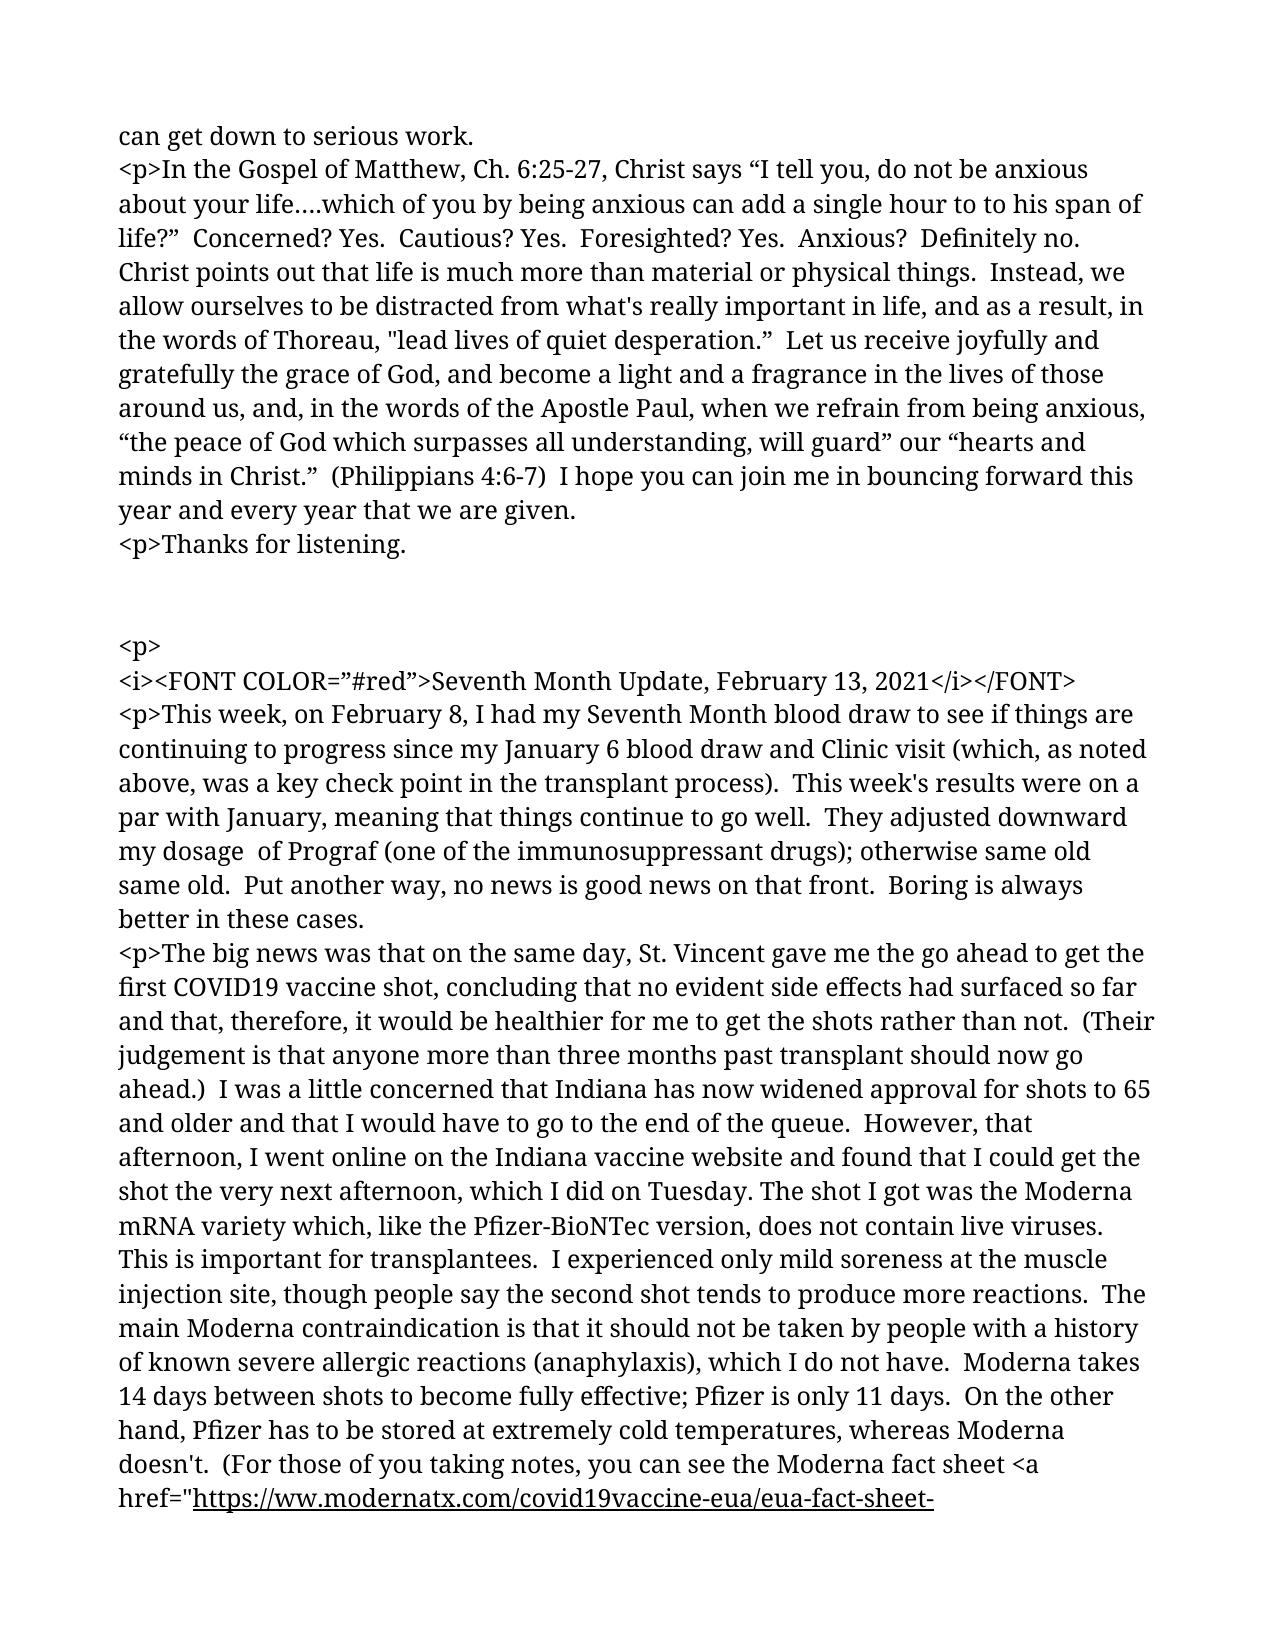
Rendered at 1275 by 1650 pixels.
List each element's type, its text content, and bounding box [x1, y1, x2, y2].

text <p>Thanks for listening. [118, 527, 1157, 561]
text <p>The big news was that on the same day, St. Vincent gave me the go ahead to get the first COVID19 vaccine shot, concluding that no evident side effects had surfaced so far and that, therefore, it would be healthier for me to get the shots rather than not. (Their judgement is that anyone more than three months past transplant should now go ahead.) I was a little concerned that Indiana has now widened approval for shots to 65 and older and that I would have to go to the end of the queue. However, that afternoon, I went online on the Indiana vaccine website and found that I could get the shot the very next afternoon, which I did on Tuesday. The shot I got was the Moderna mRNA variety which, like the Pfizer-BioNTec version, does not contain live viruses. This is important for transplantees. I experienced only mild soreness at the muscle injection site, though people say the second shot tends to produce more reactions. The main Moderna contraindication is that it should not be taken by people with a history of known severe allergic reactions (anaphylaxis), which I do not have. Moderna takes 14 days between shots to become fully effective; Pfizer is only 11 days. On the other hand, Pfizer has to be stored at extremely cold temperatures, whereas Moderna doesn't. (For those of you taking notes, you can see the Moderna fact sheet <a href="https://ww.modernatx.com/covid19vaccine-eua/eua-fact-sheet- [118, 936, 1157, 1515]
text <p> [118, 629, 1157, 663]
text can get down to serious work. [118, 118, 1157, 152]
text <p>This week, on February 8, I had my Seventh Month blood draw to see if things are continuing to progress since my January 6 blood draw and Clinic visit (which, as noted above, was a key check point in the transplant process). This week's results were on a par with January, meaning that things continue to go well. They adjusted downward my dosage of Prograf (one of the immunosuppressant drugs); otherwise same old same old. Put another way, no news is good news on that front. Boring is always better in these cases. [118, 697, 1157, 936]
text <i><FONT COLOR=”#red”>Seventh Month Update, February 13, 2021</i></FONT> [118, 663, 1157, 697]
text <p>In the Gospel of Matthew, Ch. 6:25-27, Christ says “I tell you, do not be anxious about your life….which of you by being anxious can add a single hour to to his span of life?” Concerned? Yes. Cautious? Yes. Foresighted? Yes. Anxious? Definitely no. Christ points out that life is much more than material or physical things. Instead, we allow ourselves to be distracted from what's really important in life, and as a result, in the words of Thoreau, "lead lives of quiet desperation.” Let us receive joyfully and gratefully the grace of God, and become a light and a fragrance in the lives of those around us, and, in the words of the Apostle Paul, when we refrain from being anxious, “the peace of God which surpasses all understanding, will guard” our “hearts and minds in Christ.” (Philippians 4:6-7) I hope you can join me in bouncing forward this year and every year that we are given. [118, 152, 1157, 527]
